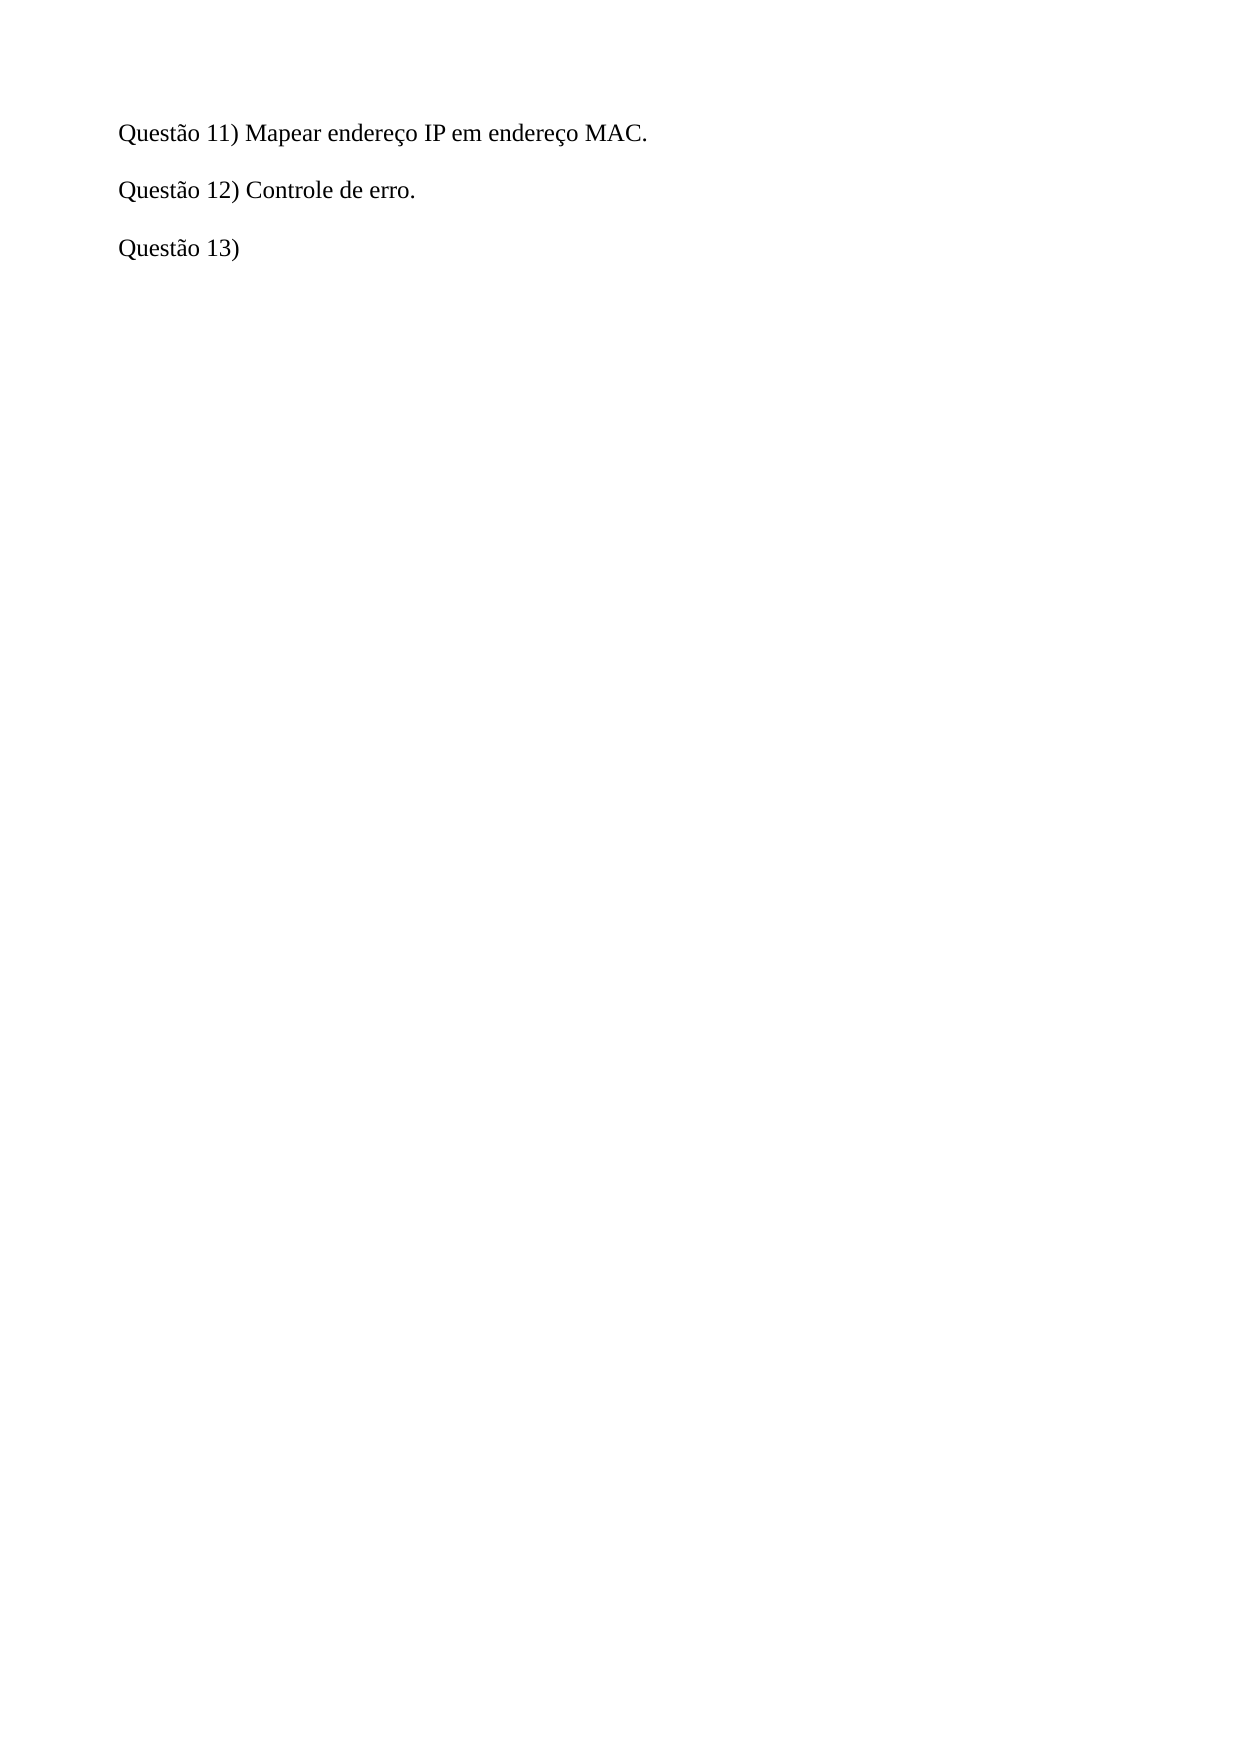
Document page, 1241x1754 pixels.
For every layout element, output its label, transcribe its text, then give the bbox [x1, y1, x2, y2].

text Questão 13) [118, 233, 1122, 262]
text Questão 11) Mapear endereço IP em endereço MAC. [118, 118, 1122, 147]
text Questão 12) Controle de erro. [118, 176, 1122, 204]
